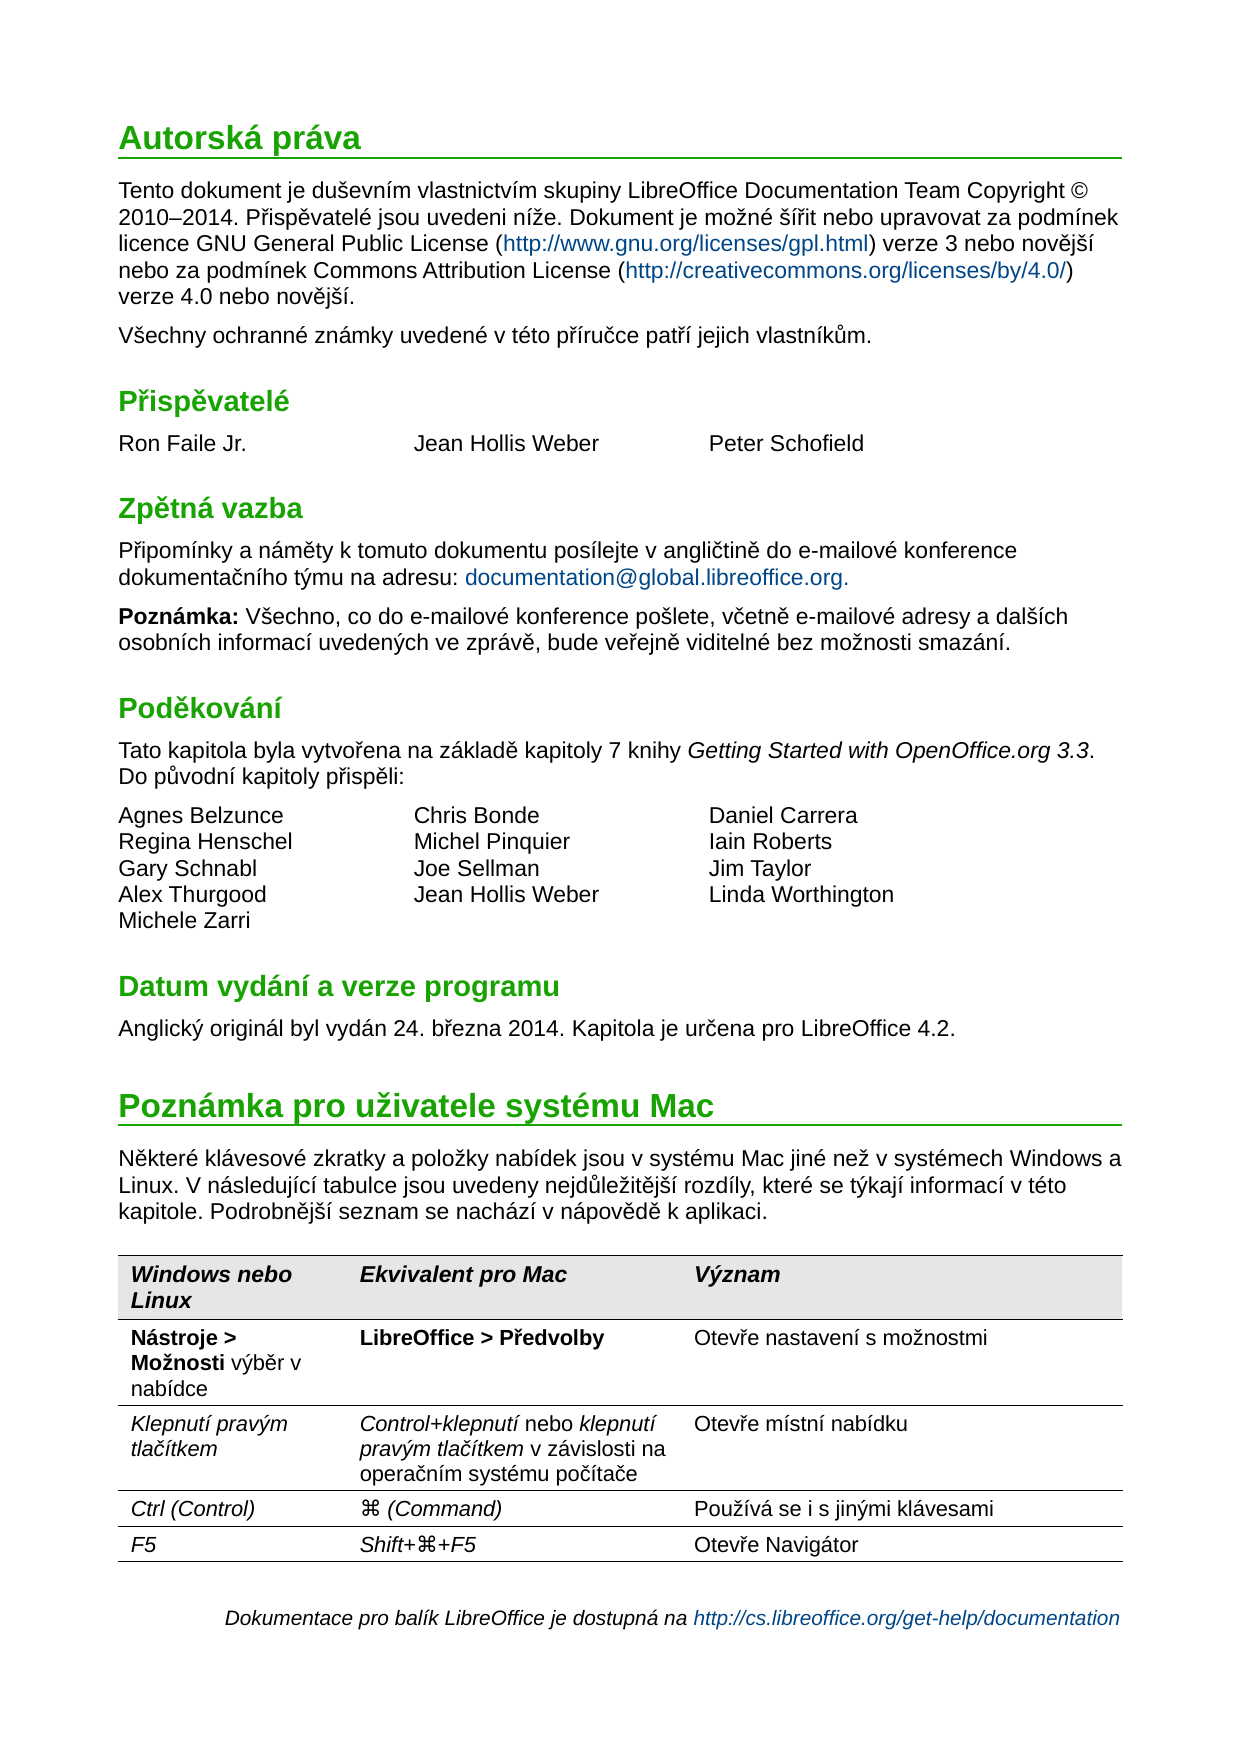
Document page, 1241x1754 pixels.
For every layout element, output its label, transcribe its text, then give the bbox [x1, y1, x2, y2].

table_cell Control+klepnutí nebo klepnutí pravým tlačítkem v závislosti na operačním systému počítače [347, 1406, 681, 1490]
text Připomínky a náměty k tomuto dokumentu posílejte v angličtině do e-mailové konference dokumentačního týmu na adresu: documentation@global.libreoffice.org. [118, 537, 1122, 590]
text Agnes Belzunce Chris Bonde Daniel Carrera Regina Henschel Michel Pinquier Iain Roberts Gary Schnabl Joe Sellman Jim Taylor Alex Thurgood Jean Hollis Weber Linda Worthington Michele Zarri [118, 802, 1122, 934]
text Ron Faile Jr. Jean Hollis Weber Peter Schofield [118, 429, 1122, 456]
text Tento dokument je duševním vlastnictvím skupiny LibreOffice Documentation Team Copyright © 2010–2014. Přispěvatelé jsou uvedeni níže. Dokument je možné šířit nebo upravovat za podmínek licence GNU General Public License (http://www.gnu.org/licenses/gpl.html) verze 3 nebo novější nebo za podmínek Commons Attribution License (http://creativecommons.org/licenses/by/4.0/) verze 4.0 nebo novější. [118, 177, 1122, 309]
subtitle Poděkování [118, 691, 1122, 724]
table_cell LibreOffice > Předvolby [347, 1320, 681, 1405]
table_header Windows nebo Linux [118, 1256, 347, 1319]
text Tato kapitola byla vytvořena na základě kapitoly 7 knihy Getting Started with OpenOffice.org 3.3. Do původní kapitoly přispěli: [118, 737, 1122, 789]
text Anglický originál byl vydán 24. března 2014. Kapitola je určena pro LibreOffice 4.2. [118, 1015, 1122, 1042]
table_cell Otevře místní nabídku [681, 1406, 1122, 1490]
table_cell Ctrl (Control) [118, 1491, 347, 1526]
table_cell Shift+⌘+F5 [347, 1527, 681, 1561]
table_cell Používá se i s jinými klávesami [681, 1491, 1122, 1526]
subtitle Přispěvatelé [118, 384, 1122, 417]
table_header Význam [681, 1256, 1122, 1319]
text Poznámka: Všechno, co do e-mailové konference pošlete, včetně e-mailové adresy a dalších osobních informací uvedených ve zprávě, bude veřejně viditelné bez možnosti smazání. [118, 603, 1122, 655]
text Některé klávesové zkratky a položky nabídek jsou v systému Mac jiné než v systémech Windows a Linux. V následující tabulce jsou uvedeny nejdůležitější rozdíly, které se týkají informací v této kapitole. Podrobnější seznam se nachází v nápovědě k aplikaci. [118, 1145, 1122, 1224]
table_header Ekvivalent pro Mac [347, 1256, 681, 1319]
table_cell Otevře Navigátor [681, 1527, 1122, 1561]
table_cell Nástroje > Možnosti výběr v nabídce [118, 1320, 347, 1405]
table_cell Otevře nastavení s možnostmi [681, 1320, 1122, 1405]
table_cell ⌘ (Command) [347, 1491, 681, 1526]
subtitle Datum vydání a verze programu [118, 969, 1122, 1003]
subtitle Autorská práva [118, 118, 1122, 157]
subtitle Poznámka pro uživatele systému Mac [118, 1086, 1122, 1124]
table_cell F5 [118, 1527, 347, 1561]
text Všechny ochranné známky uvedené v této příručce patří jejich vlastníkům. [118, 322, 1122, 348]
table_cell Klepnutí pravým tlačítkem [118, 1406, 347, 1490]
subtitle Zpětná vazba [118, 491, 1122, 525]
